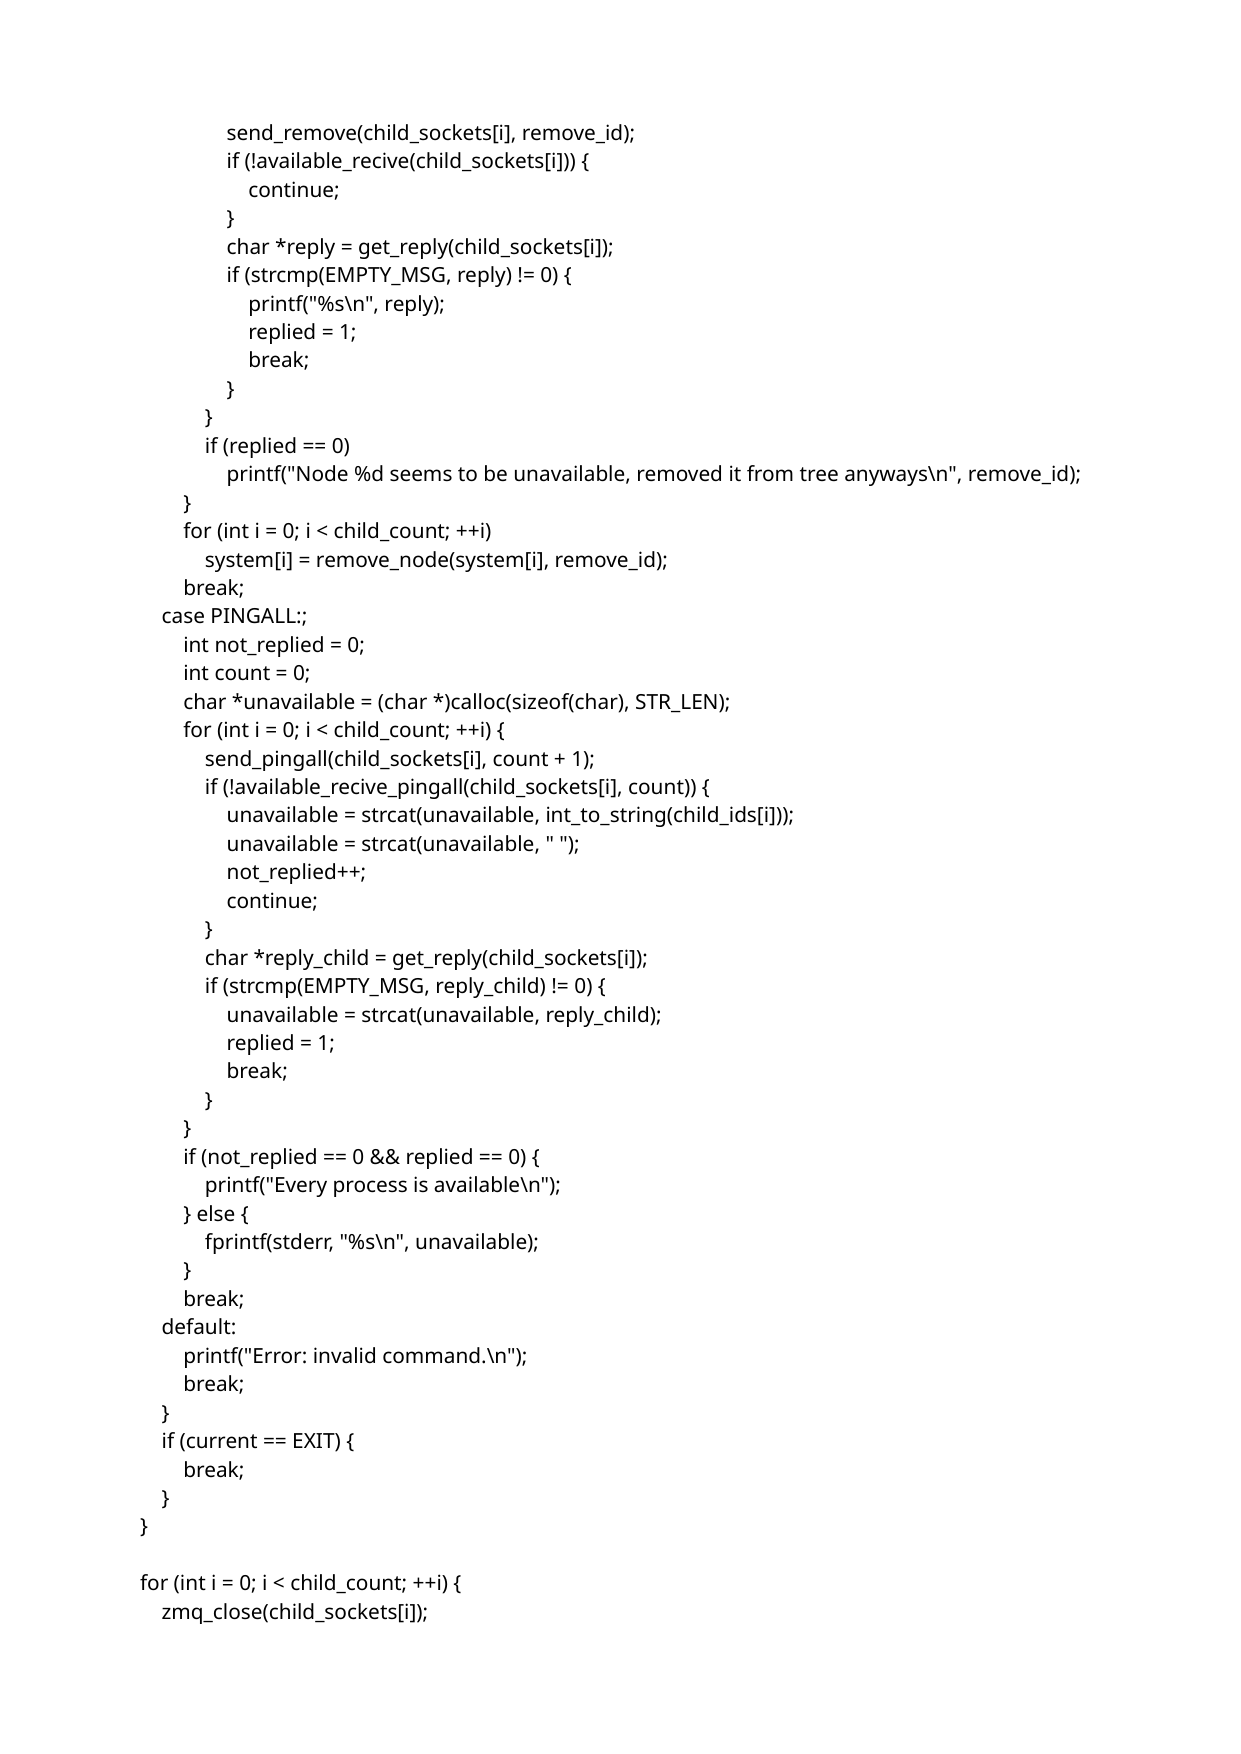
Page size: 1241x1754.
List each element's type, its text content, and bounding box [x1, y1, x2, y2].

list } [118, 1085, 1122, 1113]
list } [118, 1256, 1122, 1284]
list send_pingall(child_sockets[i], count + 1); [118, 744, 1122, 772]
list break; [118, 346, 1122, 374]
list } [118, 488, 1122, 516]
list int count = 0; [118, 658, 1122, 687]
list int not_replied = 0; [118, 630, 1122, 658]
list if (!available_recive(child_sockets[i])) { [118, 147, 1122, 175]
list continue; [118, 886, 1122, 914]
list printf("%s\n", reply); [118, 289, 1122, 317]
list } [118, 374, 1122, 402]
list break; [118, 1284, 1122, 1312]
list not_replied++; [118, 857, 1122, 886]
list char *unavailable = (char *)calloc(sizeof(char), STR_LEN); [118, 687, 1122, 715]
list for (int i = 0; i < child_count; ++i) [118, 516, 1122, 545]
list break; [118, 1369, 1122, 1398]
list break; [118, 573, 1122, 602]
list send_remove(child_sockets[i], remove_id); [118, 118, 1122, 147]
list unavailable = strcat(unavailable, reply_child); [118, 1000, 1122, 1028]
list } [118, 1512, 1122, 1540]
list break; [118, 1455, 1122, 1483]
list default: [118, 1312, 1122, 1341]
list unavailable = strcat(unavailable, " "); [118, 829, 1122, 857]
list unavailable = strcat(unavailable, int_to_string(child_ids[i])); [118, 801, 1122, 829]
list printf("Every process is available\n"); [118, 1170, 1122, 1199]
list if (strcmp(EMPTY_MSG, reply_child) != 0) { [118, 971, 1122, 1000]
list } [118, 1398, 1122, 1426]
list } [118, 914, 1122, 943]
list zmq_close(child_sockets[i]); [118, 1597, 1122, 1625]
list if (not_replied == 0 && replied == 0) { [118, 1142, 1122, 1170]
list } else { [118, 1199, 1122, 1227]
list break; [118, 1057, 1122, 1085]
list continue; [118, 175, 1122, 203]
list if (!available_recive_pingall(child_sockets[i], count)) { [118, 772, 1122, 801]
list if (replied == 0) [118, 431, 1122, 459]
list system[i] = remove_node(system[i], remove_id); [118, 545, 1122, 573]
list replied = 1; [118, 1028, 1122, 1057]
list } [118, 402, 1122, 431]
list } [118, 1113, 1122, 1142]
list } [118, 203, 1122, 232]
list if (strcmp(EMPTY_MSG, reply) != 0) { [118, 260, 1122, 289]
list case PINGALL:; [118, 602, 1122, 630]
list for (int i = 0; i < child_count; ++i) { [118, 715, 1122, 744]
list } [118, 1483, 1122, 1512]
list replied = 1; [118, 317, 1122, 346]
list printf("Node %d seems to be unavailable, removed it from tree anyways\n", remove_id); [118, 459, 1122, 488]
list char *reply = get_reply(child_sockets[i]); [118, 232, 1122, 260]
list for (int i = 0; i < child_count; ++i) { [118, 1568, 1122, 1597]
list if (current == EXIT) { [118, 1426, 1122, 1455]
list fprintf(stderr, "%s\n", unavailable); [118, 1227, 1122, 1256]
list printf("Error: invalid command.\n"); [118, 1341, 1122, 1369]
list char *reply_child = get_reply(child_sockets[i]); [118, 943, 1122, 971]
